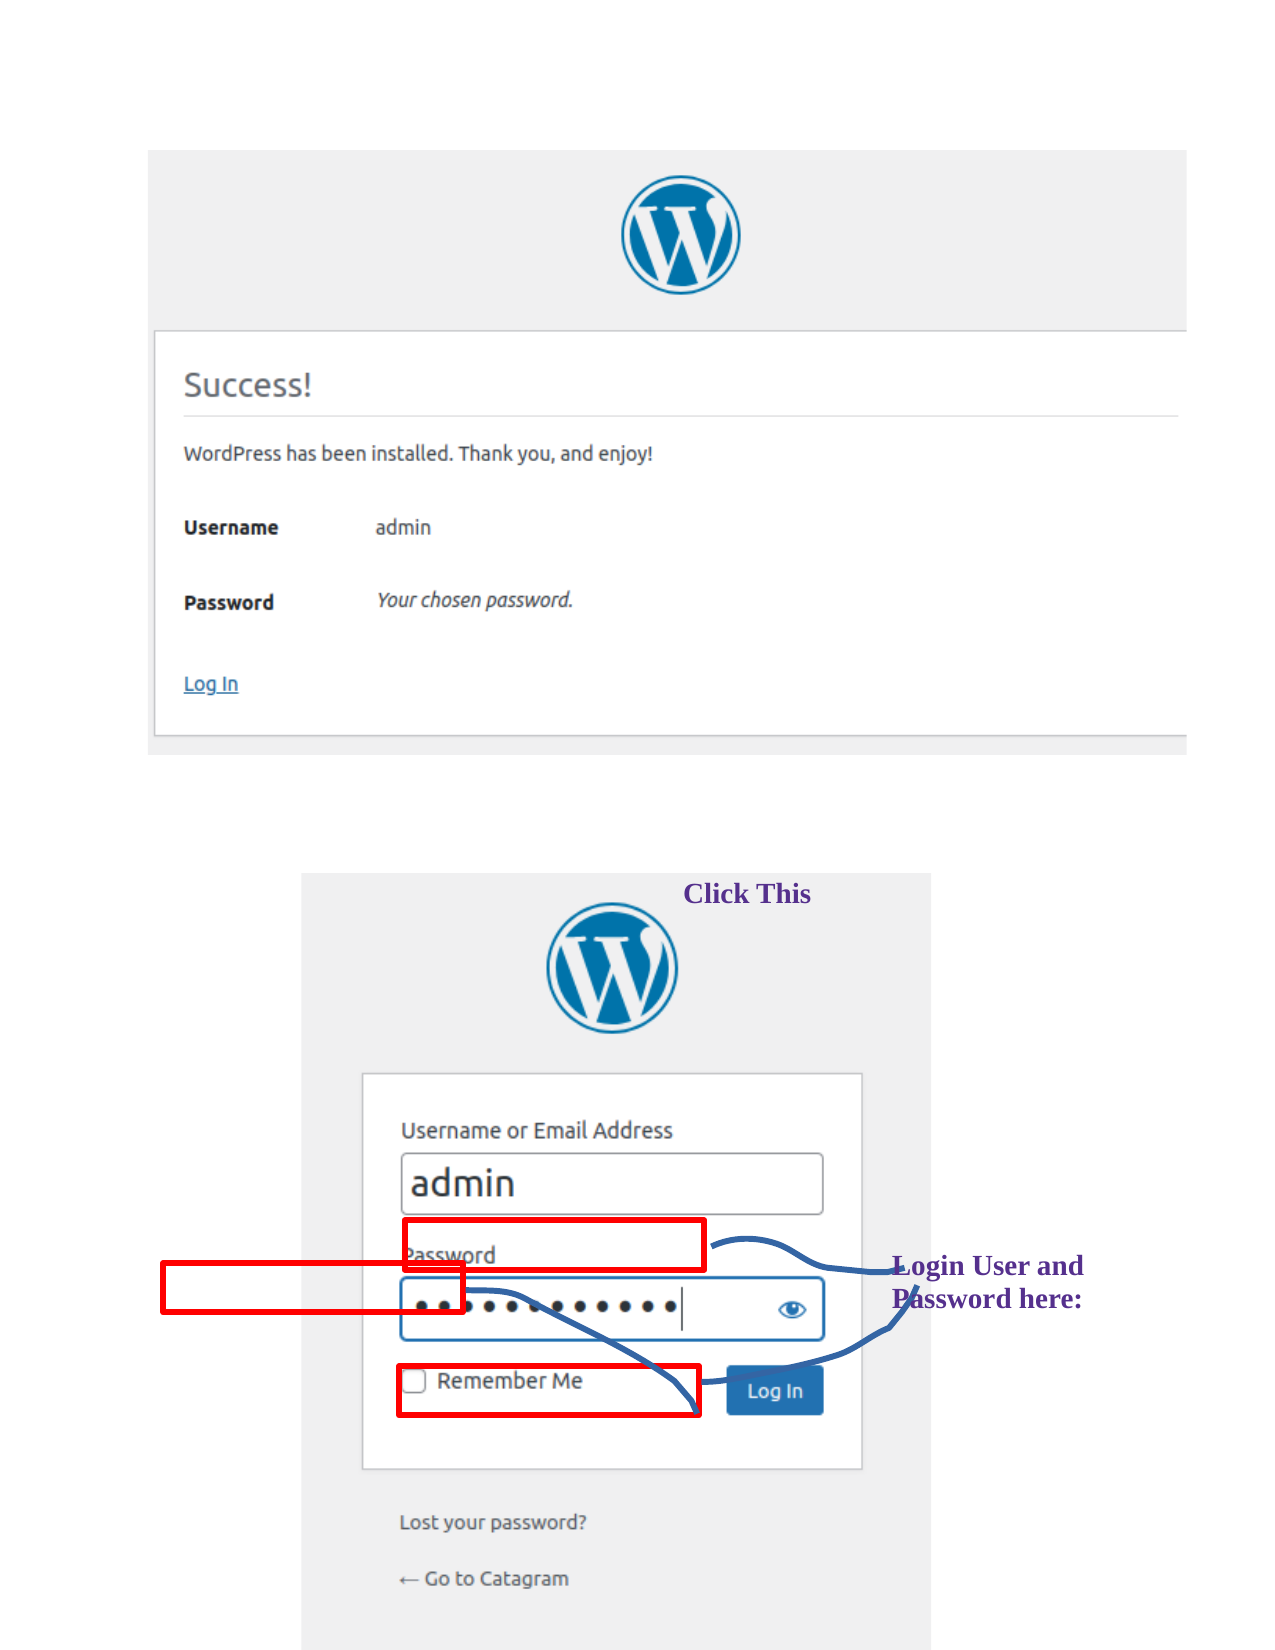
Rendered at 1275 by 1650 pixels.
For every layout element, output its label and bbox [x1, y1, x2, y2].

picture [301, 1266, 460, 1309]
picture [402, 1369, 692, 1412]
picture [408, 1223, 701, 1267]
picture [664, 1369, 696, 1401]
picture [147, 150, 1187, 755]
picture [898, 1300, 906, 1307]
picture [898, 1290, 903, 1299]
picture [301, 873, 932, 1650]
